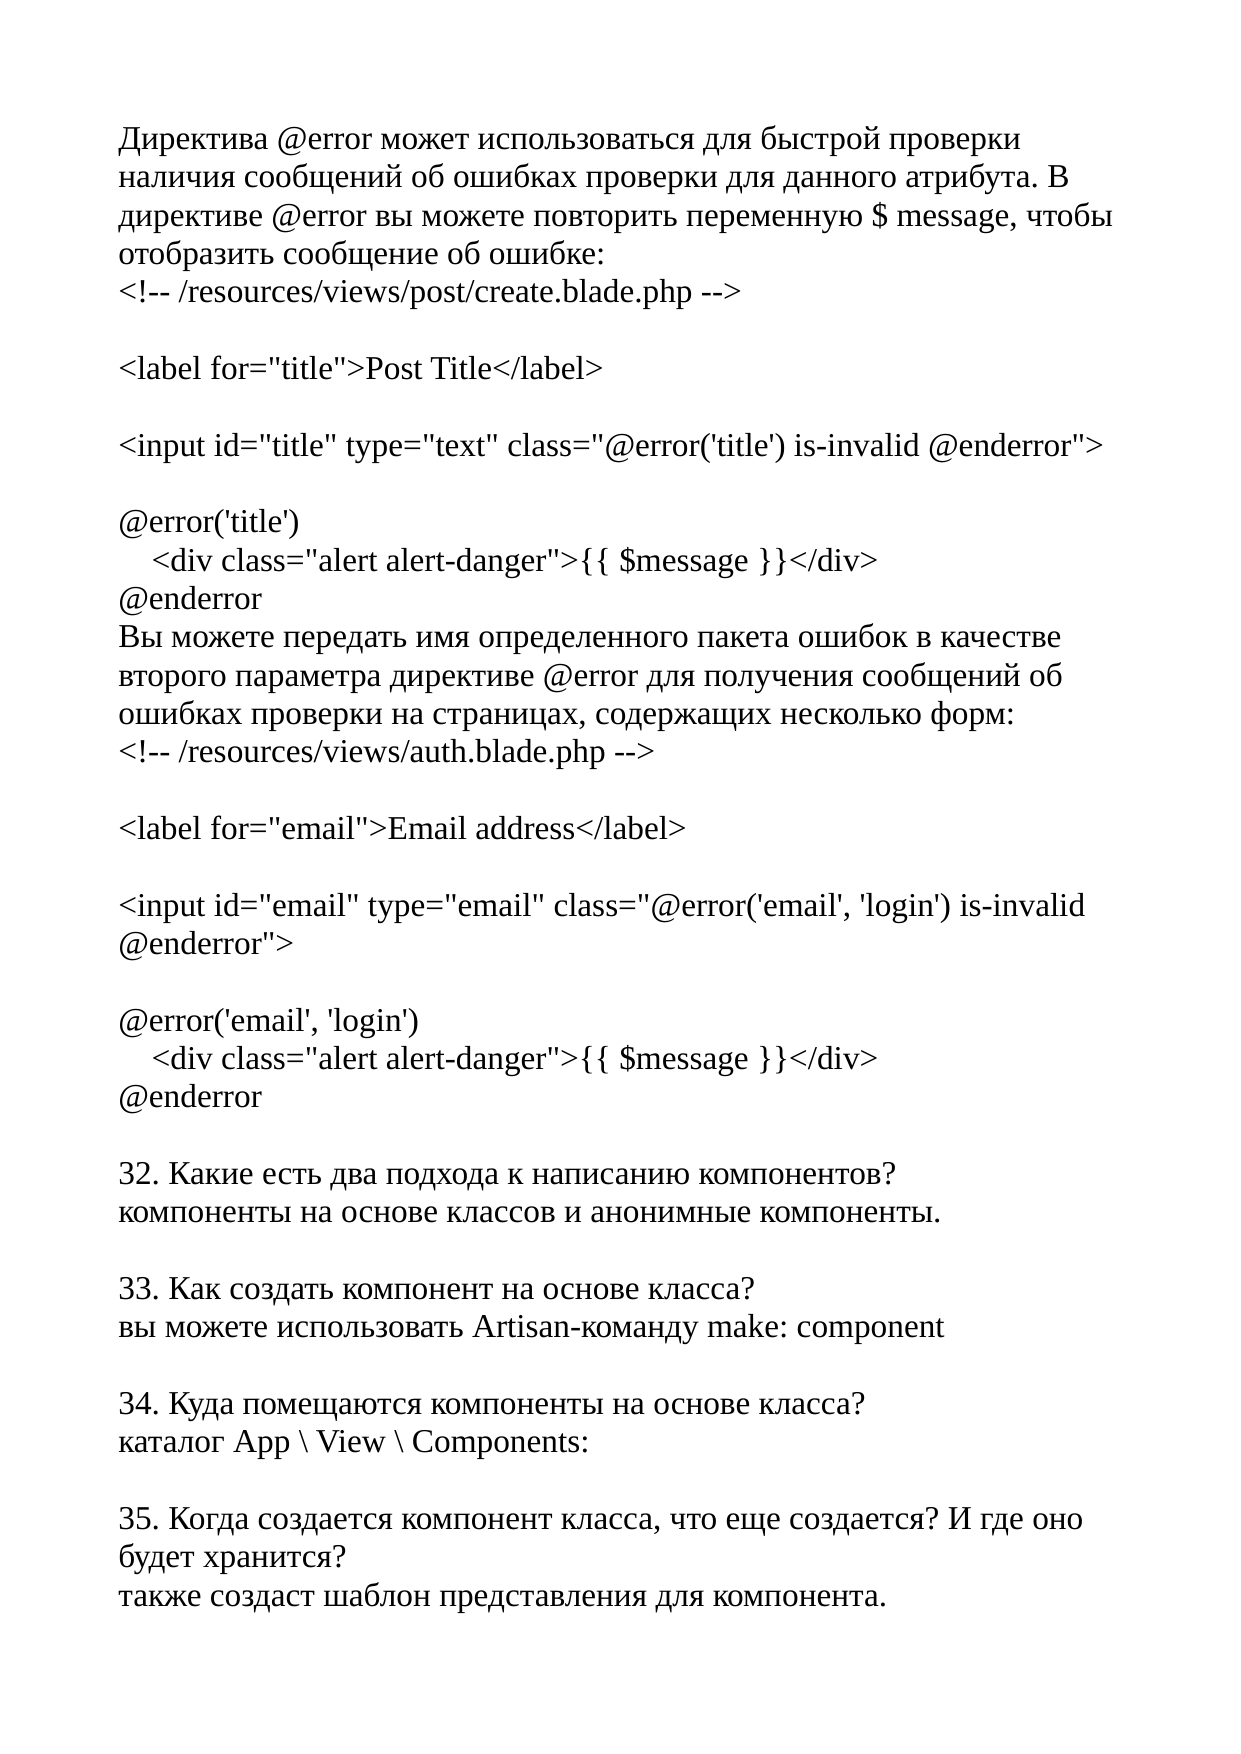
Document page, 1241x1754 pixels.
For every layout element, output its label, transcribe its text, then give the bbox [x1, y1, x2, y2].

text вы можете использовать Artisan-команду make: component [118, 1306, 1122, 1345]
text <!-- /resources/views/auth.blade.php --> [118, 731, 1122, 770]
text @error('email', 'login') [118, 1000, 1122, 1038]
text <div class="alert alert-danger">{{ $message }}</div> [118, 540, 1122, 578]
text <!-- /resources/views/post/create.blade.php --> [118, 271, 1122, 310]
text <label for="email">Email address</label> [118, 808, 1122, 846]
text 34. Куда помещаются компоненты на основе класса? [118, 1383, 1122, 1421]
text <input id="email" type="email" class="@error('email', 'login') is-invalid @enderror"> [118, 885, 1122, 961]
text Директива @error может использоваться для быстрой проверки наличия сообщений об ошибках проверки для данного атрибута. В директиве @error вы можете повторить переменную $ message, чтобы отобразить сообщение об ошибке: [118, 118, 1122, 271]
text @error('title') [118, 501, 1122, 540]
text <div class="alert alert-danger">{{ $message }}</div> [118, 1038, 1122, 1076]
text Вы можете передать имя определенного пакета ошибок в качестве второго параметра директиве @error для получения сообщений об ошибках проверки на страницах, содержащих несколько форм: [118, 616, 1122, 731]
text <label for="title">Post Title</label> [118, 348, 1122, 386]
text @enderror [118, 578, 1122, 616]
text <input id="title" type="text" class="@error('title') is-invalid @enderror"> [118, 425, 1122, 463]
text каталог App \ View \ Components: [118, 1421, 1122, 1460]
text 32. Какие есть два подхода к написанию компонентов? [118, 1153, 1122, 1191]
text 33. Как создать компонент на основе класса? [118, 1268, 1122, 1306]
text также создаст шаблон представления для компонента. [118, 1575, 1122, 1613]
text компоненты на основе классов и анонимные компоненты. [118, 1191, 1122, 1230]
text 35. Когда создается компонент класса, что еще создается? И где оно будет хранится? [118, 1498, 1122, 1575]
text @enderror [118, 1076, 1122, 1115]
